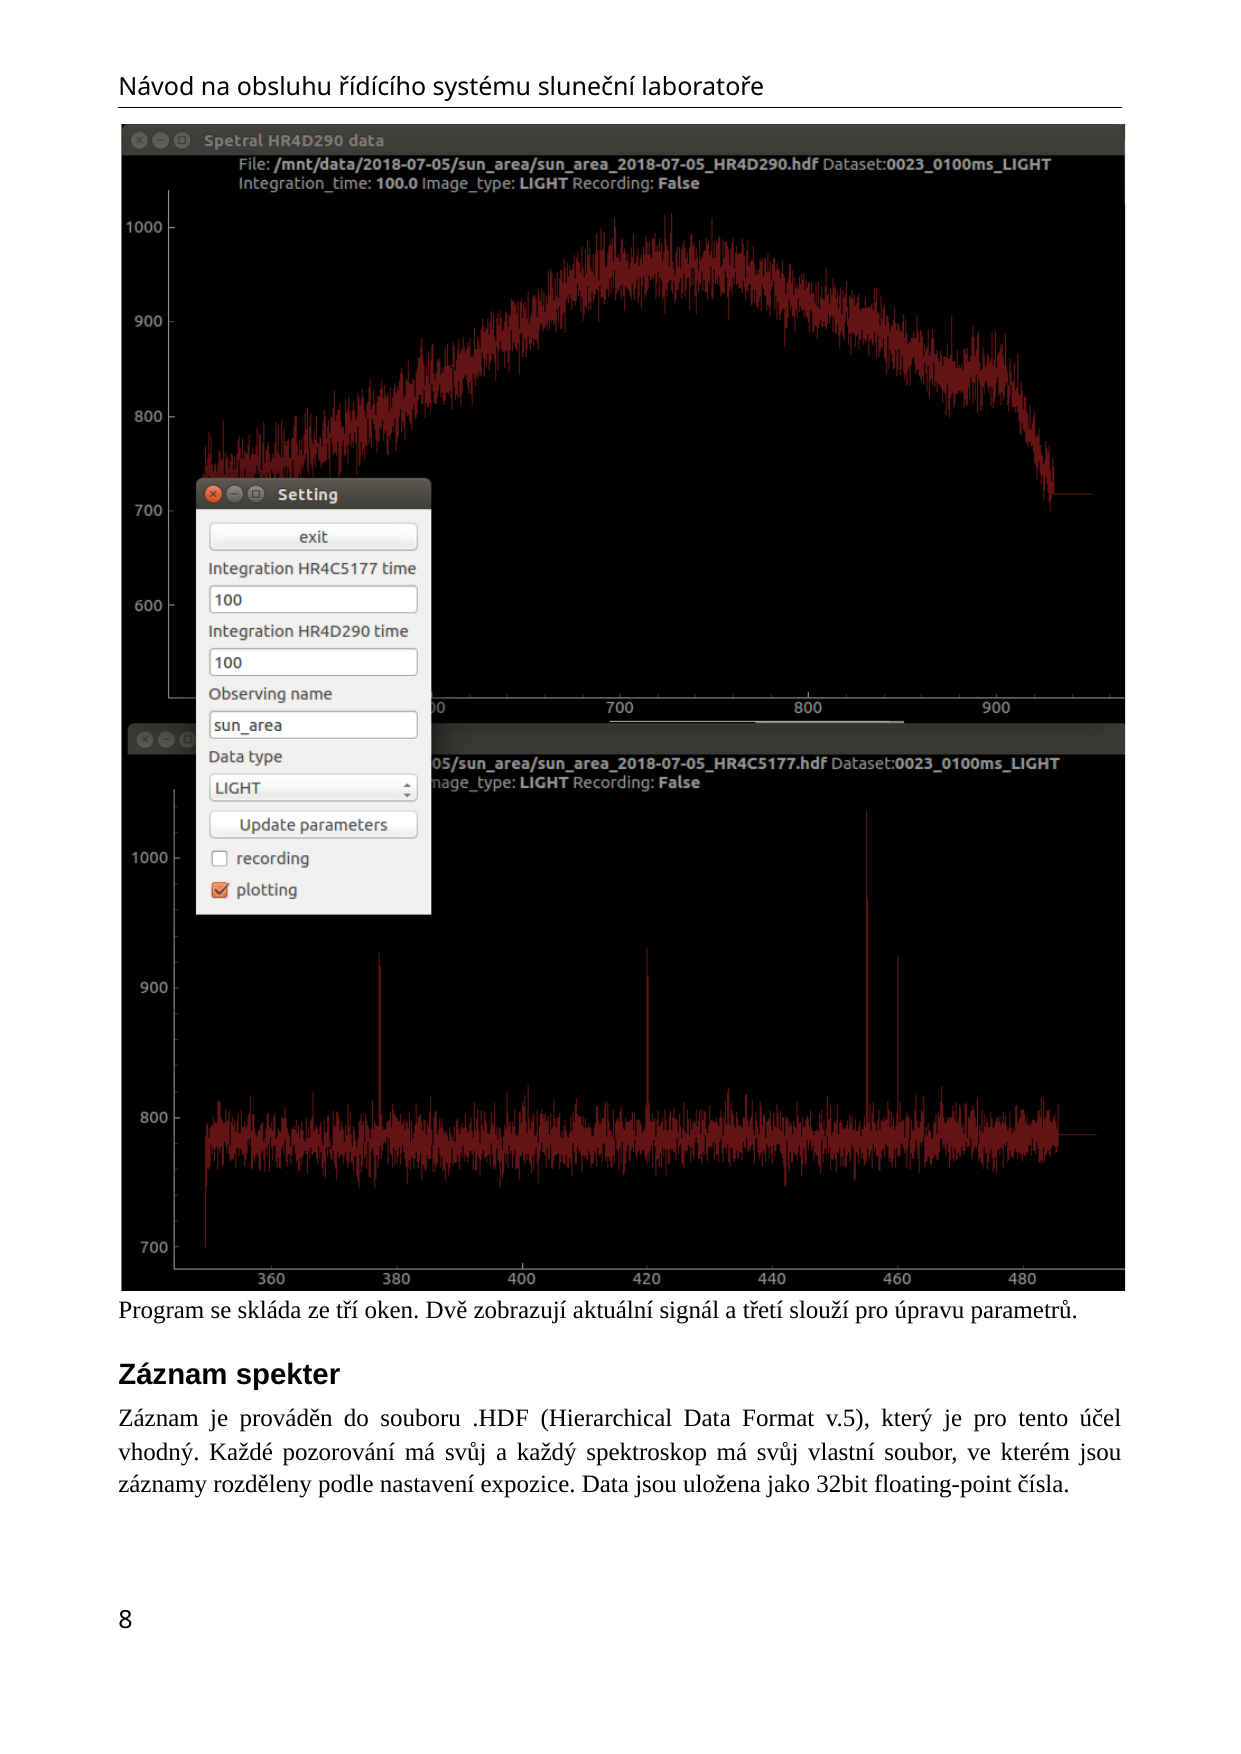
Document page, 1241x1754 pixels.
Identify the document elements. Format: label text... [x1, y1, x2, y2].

picture [121, 124, 1125, 1291]
text Program se skláda ze tří oken. Dvě zobrazují aktuální signál a třetí slouží pro úpravu parametrů. [118, 139, 1122, 1324]
subtitle Záznam spekter [118, 1357, 1122, 1391]
text Záznam je prováděn do souboru .HDF (Hierarchical Data Format v.5), který je pro tento účel vhodný. Každé pozorování má svůj a každý spektroskop má svůj vlastní soubor, ve kterém jsou záznamy rozděleny podle nastavení expozice. Data jsou uložena jako 32bit floating-point čísla. [118, 1403, 1122, 1498]
